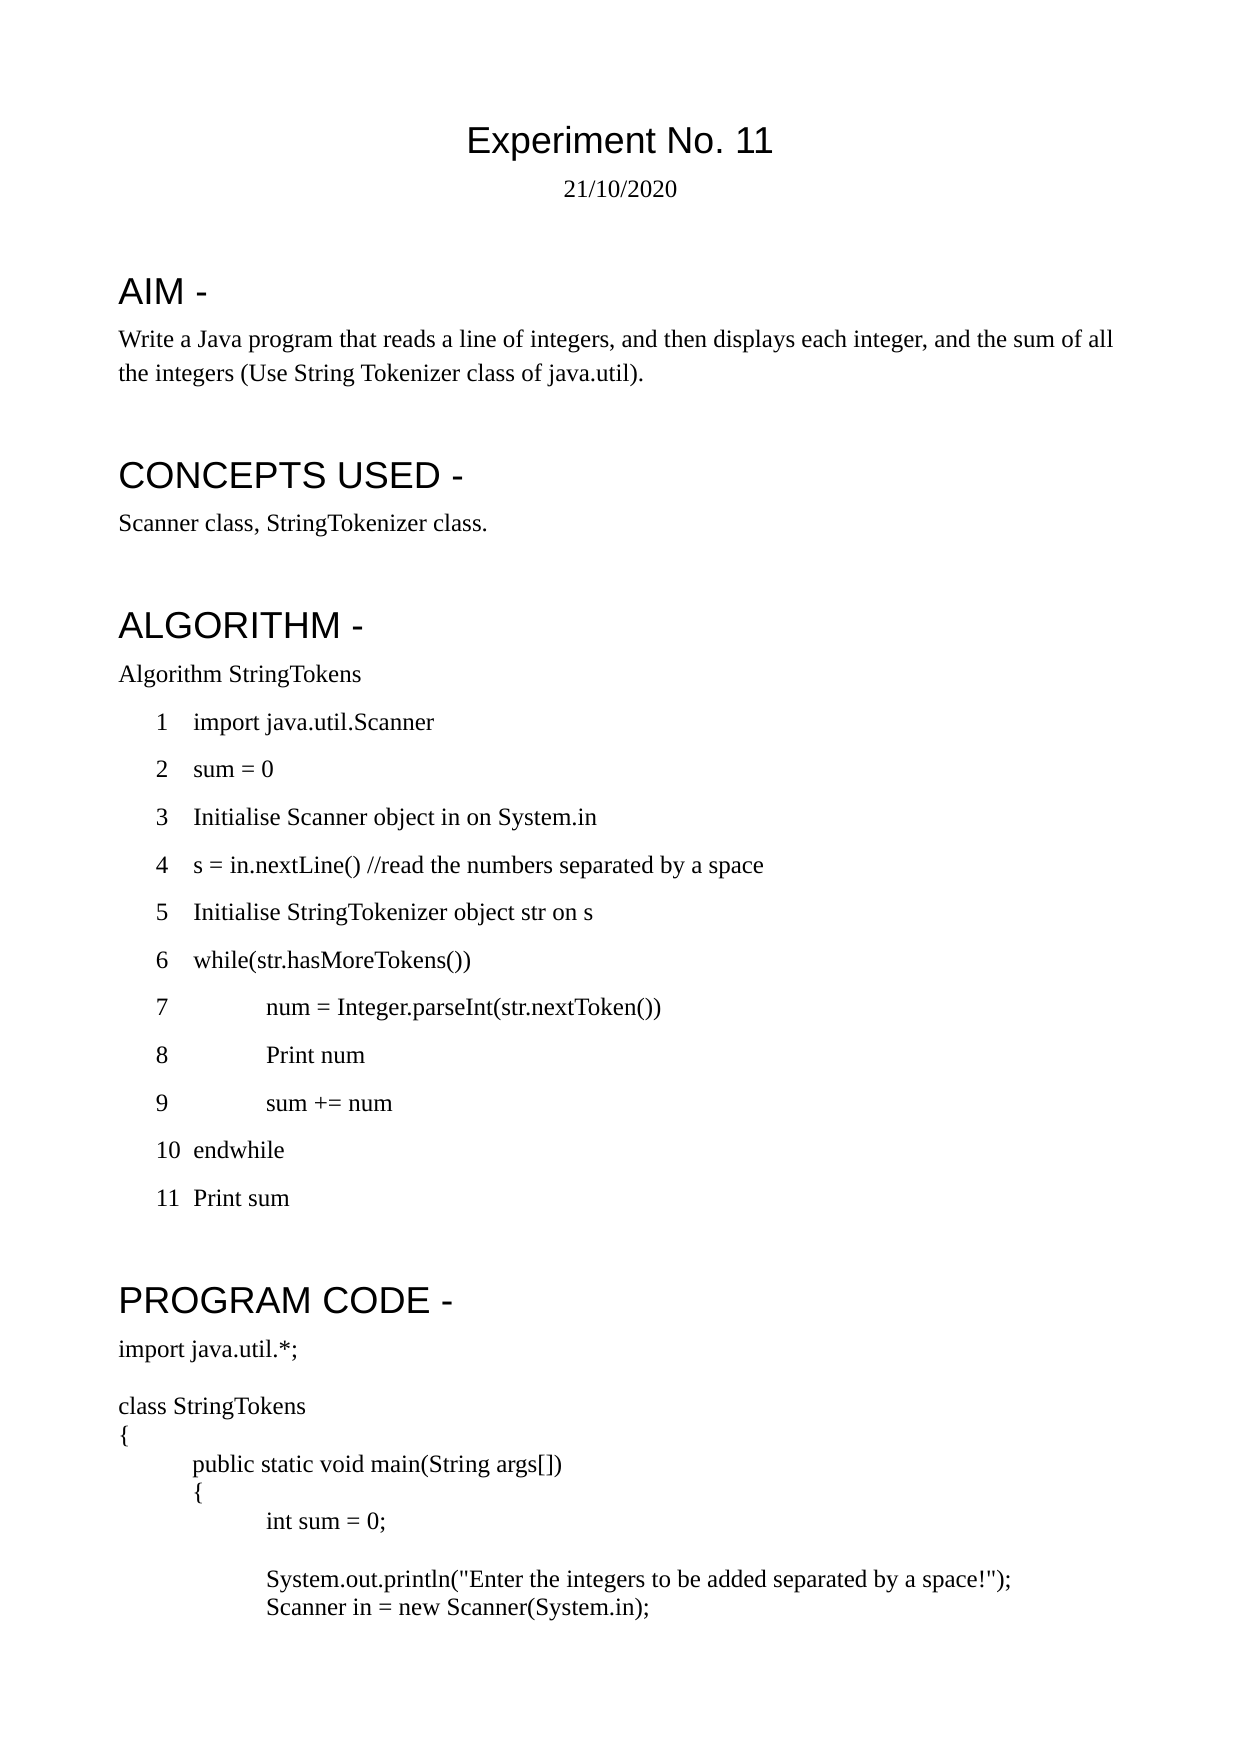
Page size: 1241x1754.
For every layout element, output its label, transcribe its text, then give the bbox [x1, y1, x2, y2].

list Initialise Scanner object in on System.in [156, 802, 1122, 831]
text class StringTokens [118, 1391, 1122, 1420]
list Initialise StringTokenizer object str on s [156, 897, 1122, 926]
list Print sum [156, 1183, 1122, 1212]
text { [118, 1477, 1122, 1506]
list num = Integer.parseInt(str.nextToken()) [156, 992, 1122, 1021]
list import java.util.Scanner [156, 707, 1122, 736]
subtitle Experiment No. 11 [118, 118, 1122, 161]
subtitle AIM - [118, 269, 1122, 312]
subtitle CONCEPTS USED - [118, 453, 1122, 496]
list sum += num [156, 1088, 1122, 1116]
text { [118, 1420, 1122, 1449]
text Scanner class, StringTokenizer class. [118, 508, 1122, 537]
text 21/10/2020 [118, 174, 1122, 202]
subtitle PROGRAM CODE - [118, 1278, 1122, 1321]
list s = in.nextLine() //read the numbers separated by a space [156, 850, 1122, 878]
text System.out.println("Enter the integers to be added separated by a space!"); [118, 1564, 1122, 1592]
text import java.util.*; [118, 1334, 1122, 1362]
list while(str.hasMoreTokens()) [156, 945, 1122, 974]
text int sum = 0; [118, 1506, 1122, 1535]
list sum = 0 [156, 754, 1122, 783]
text Write a Java program that reads a line of integers, and then displays each integer, and the sum of all the integers (Use String Tokenizer class of java.util). [118, 324, 1122, 386]
list Print num [156, 1040, 1122, 1069]
list endwhile [156, 1135, 1122, 1164]
text public static void main(String args[]) [118, 1449, 1122, 1477]
text Algorithm StringTokens [118, 659, 1122, 688]
text Scanner in = new Scanner(System.in); [118, 1592, 1122, 1621]
subtitle ALGORITHM - [118, 604, 1122, 647]
